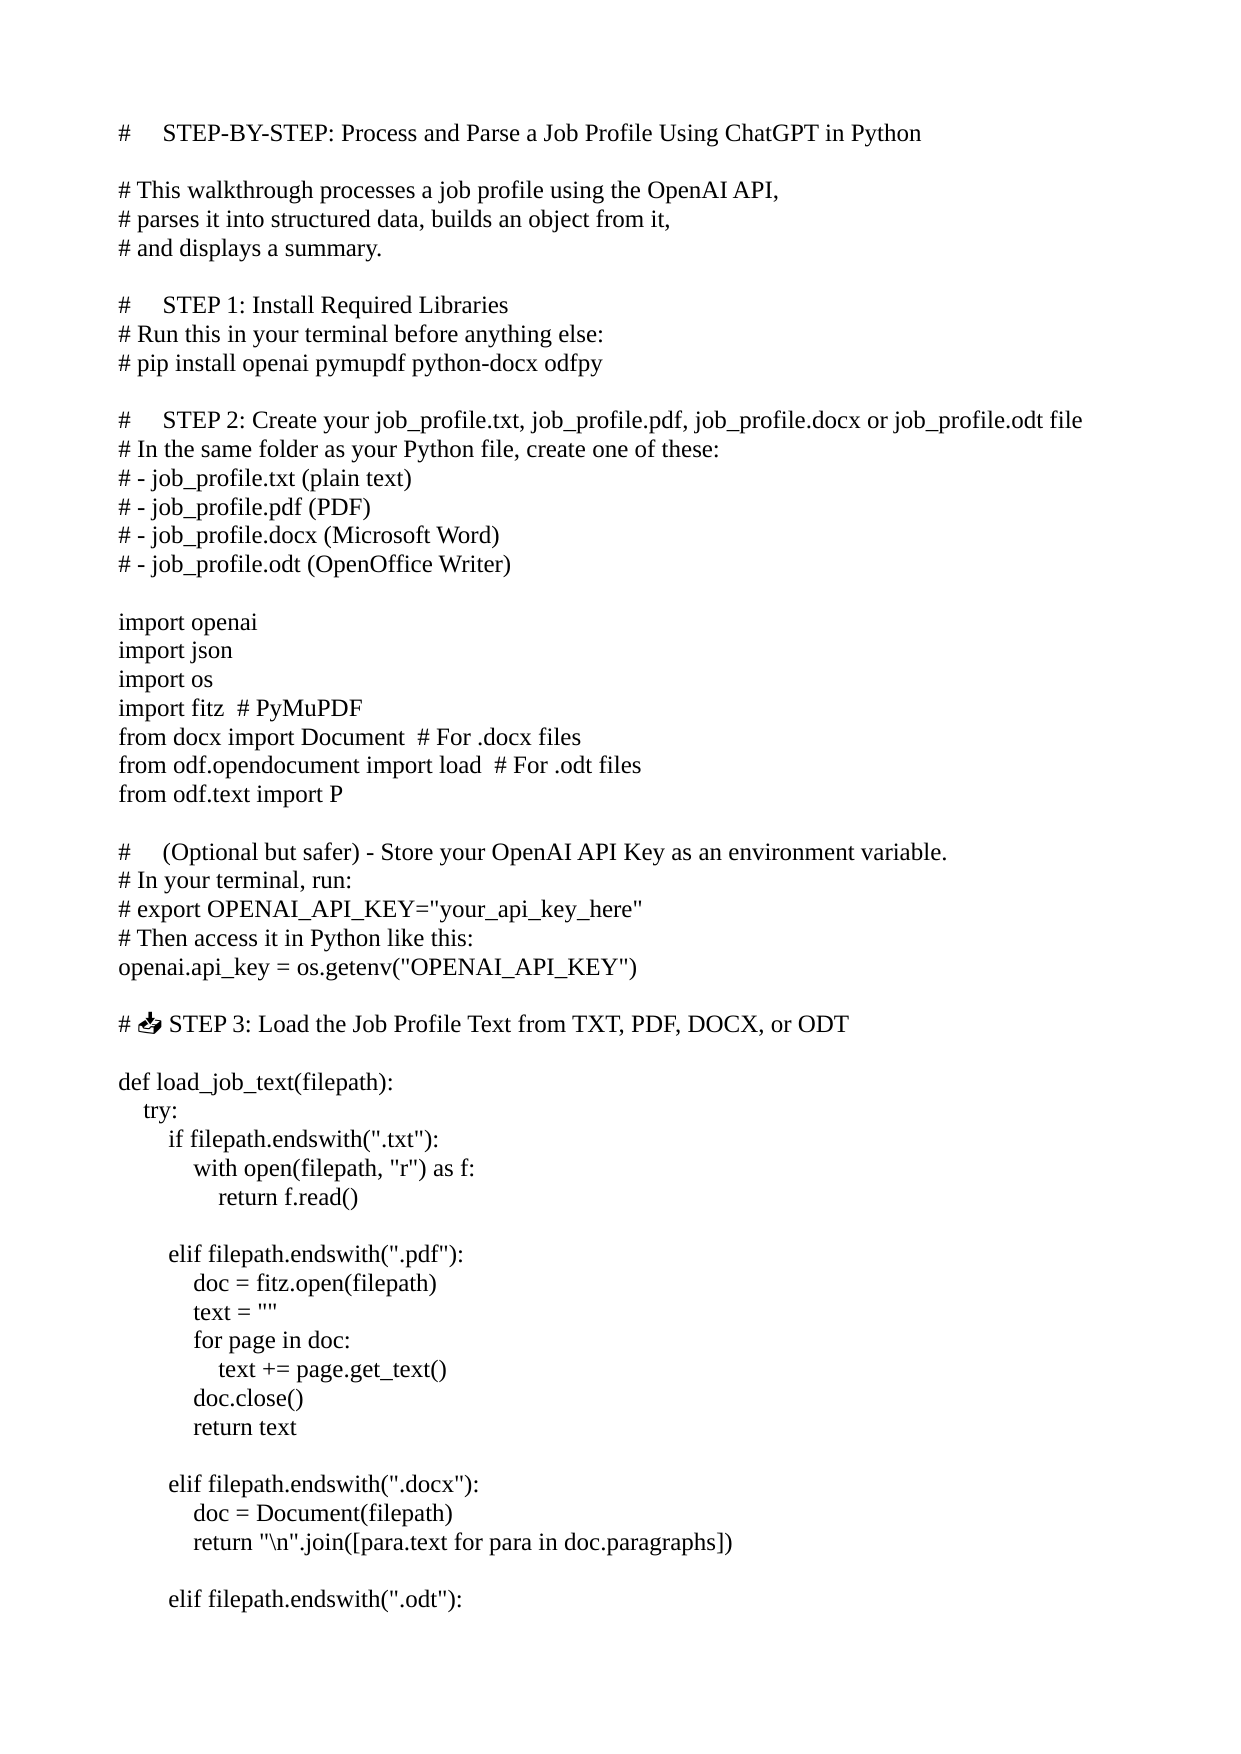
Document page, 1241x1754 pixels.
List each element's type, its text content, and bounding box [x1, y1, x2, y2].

text text = "" [118, 1297, 1122, 1326]
text if filepath.endswith(".txt"): [118, 1124, 1122, 1153]
text # parses it into structured data, builds an object from it, [118, 204, 1122, 233]
text from odf.text import P [118, 779, 1122, 808]
text doc = Document(filepath) [118, 1498, 1122, 1527]
text # 📁 STEP 1: Install Required Libraries [118, 291, 1122, 319]
text doc.close() [118, 1383, 1122, 1412]
text # - job_profile.txt (plain text) [118, 463, 1122, 492]
text text += page.get_text() [118, 1354, 1122, 1383]
text # 📥 STEP 3: Load the Job Profile Text from TXT, PDF, DOCX, or ODT [118, 1009, 1122, 1038]
text # In your terminal, run: [118, 866, 1122, 894]
text from odf.opendocument import load # For .odt files [118, 751, 1122, 779]
text with open(filepath, "r") as f: [118, 1153, 1122, 1182]
text # Run this in your terminal before anything else: [118, 319, 1122, 348]
text for page in doc: [118, 1326, 1122, 1354]
text doc = fitz.open(filepath) [118, 1268, 1122, 1297]
text # 📄 STEP 2: Create your job_profile.txt, job_profile.pdf, job_profile.docx or job_profile.odt file [118, 406, 1122, 434]
text # ✅ (Optional but safer) - Store your OpenAI API Key as an environment variable. [118, 837, 1122, 866]
text # This walkthrough processes a job profile using the OpenAI API, [118, 176, 1122, 204]
text return f.read() [118, 1182, 1122, 1211]
text # 🧾 STEP-BY-STEP: Process and Parse a Job Profile Using ChatGPT in Python [118, 118, 1122, 147]
text import json [118, 636, 1122, 664]
text # and displays a summary. [118, 233, 1122, 262]
text elif filepath.endswith(".pdf"): [118, 1239, 1122, 1268]
text import fitz # PyMuPDF [118, 693, 1122, 722]
text # Then access it in Python like this: [118, 923, 1122, 952]
text return text [118, 1412, 1122, 1441]
text import os [118, 664, 1122, 693]
text # pip install openai pymupdf python-docx odfpy [118, 348, 1122, 377]
text import openai [118, 607, 1122, 636]
text # export OPENAI_API_KEY="your_api_key_here" [118, 894, 1122, 923]
text openai.api_key = os.getenv("OPENAI_API_KEY") [118, 952, 1122, 981]
text # In the same folder as your Python file, create one of these: [118, 434, 1122, 463]
text return "\n".join([para.text for para in doc.paragraphs]) [118, 1527, 1122, 1556]
text elif filepath.endswith(".odt"): [118, 1584, 1122, 1613]
text def load_job_text(filepath): [118, 1067, 1122, 1096]
text # - job_profile.pdf (PDF) [118, 492, 1122, 521]
text try: [118, 1096, 1122, 1124]
text elif filepath.endswith(".docx"): [118, 1469, 1122, 1498]
text from docx import Document # For .docx files [118, 722, 1122, 751]
text # - job_profile.docx (Microsoft Word) [118, 521, 1122, 549]
text # - job_profile.odt (OpenOffice Writer) [118, 549, 1122, 578]
